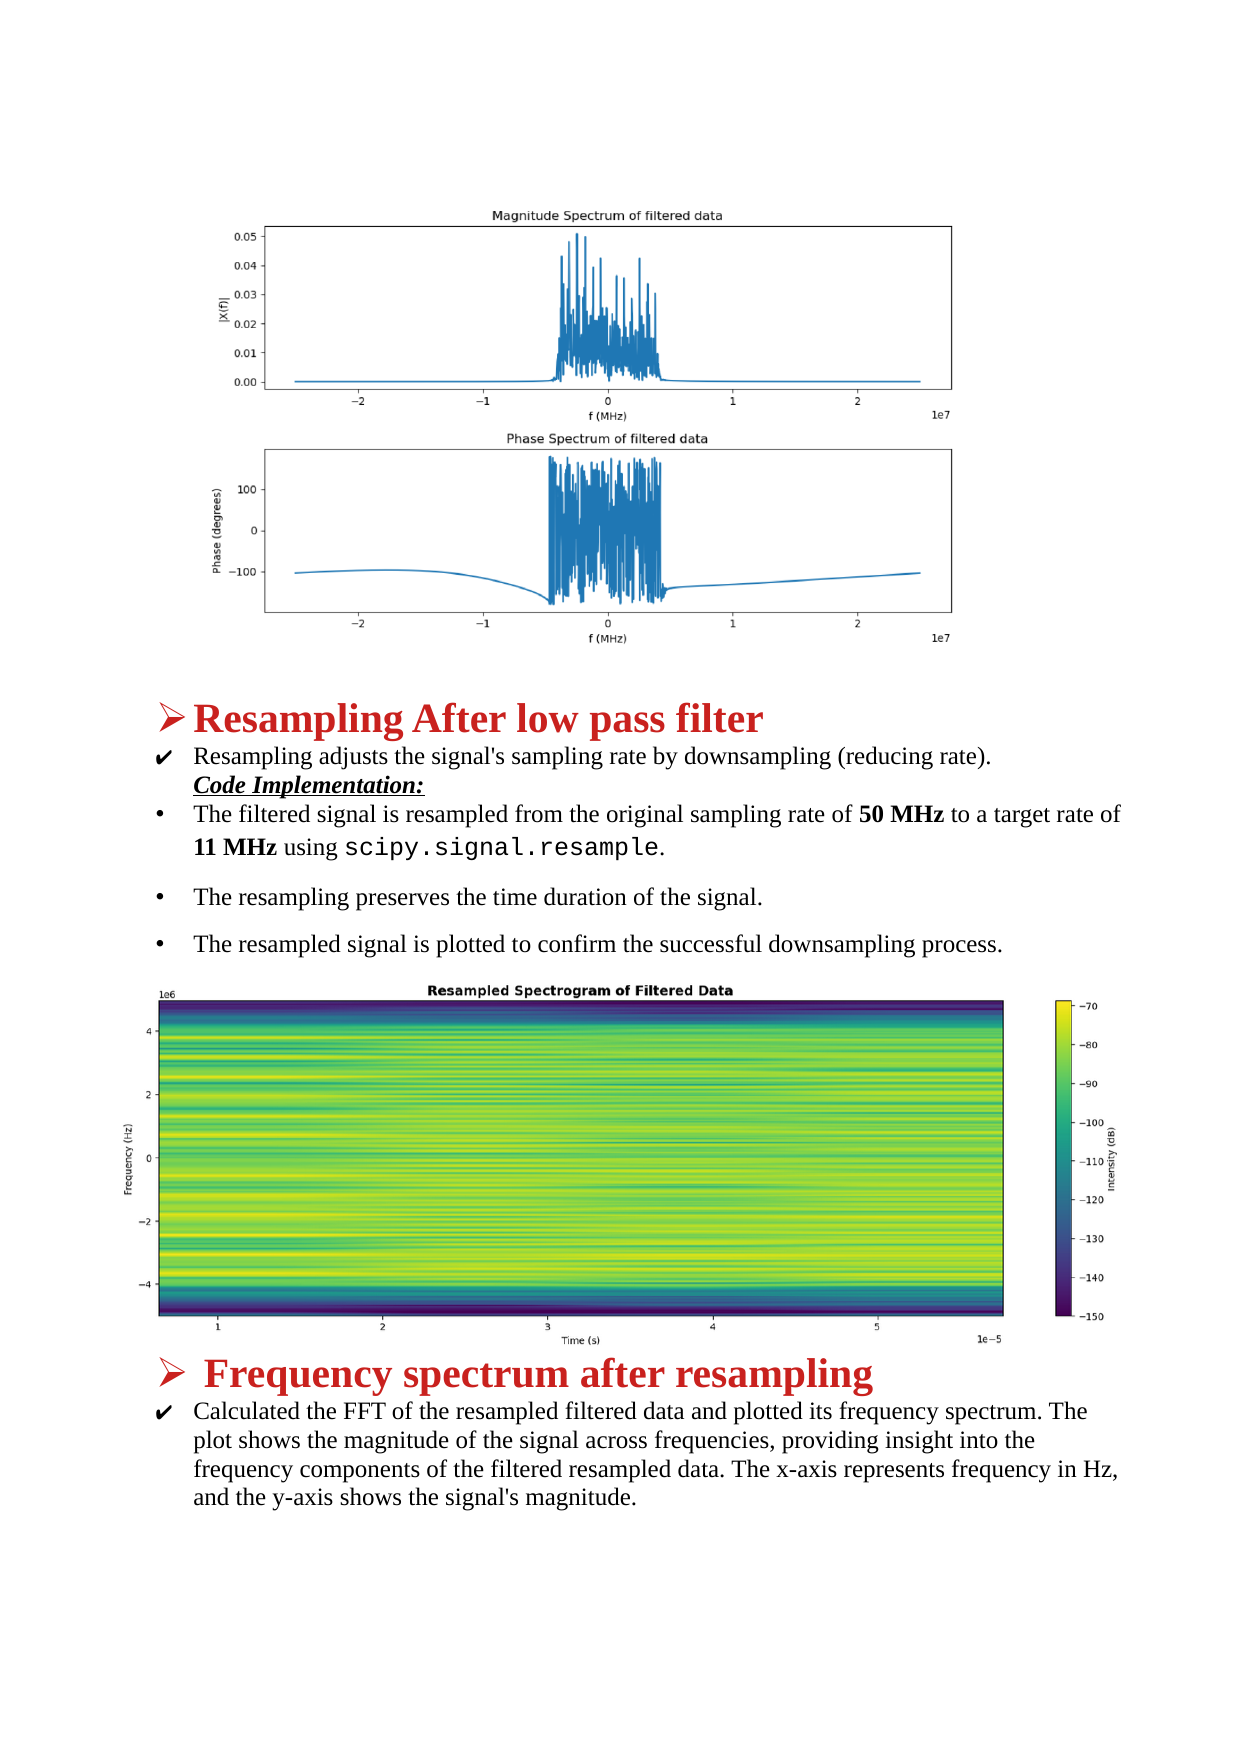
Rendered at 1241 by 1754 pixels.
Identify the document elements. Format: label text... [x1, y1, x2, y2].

list The resampling preserves the time duration of the signal. [156, 882, 1122, 910]
list Calculated the FFT of the resampled filtered data and plotted its frequency spectrum. The plot shows the magnitude of the signal across frequencies, providing insight into the frequency components of the filtered resampled data. The x-axis represents frequency in Hz, and the y-axis shows the signal's magnitude. [156, 1396, 1122, 1511]
list Frequency spectrum after resampling [156, 1349, 1122, 1396]
list The filtered signal is resampled from the original sampling rate of 50 MHz to a target rate of 11 MHz using scipy.signal.resample. [156, 799, 1122, 862]
list Resampling After low pass filter [156, 693, 1122, 741]
list The resampled signal is plotted to confirm the successful downsampling process. [156, 929, 1122, 958]
list Resampling adjusts the signal's sampling rate by downsampling (reducing rate). [156, 741, 1122, 770]
list Code Implementation: [156, 770, 1122, 799]
picture [202, 203, 966, 647]
picture [118, 976, 1123, 1349]
